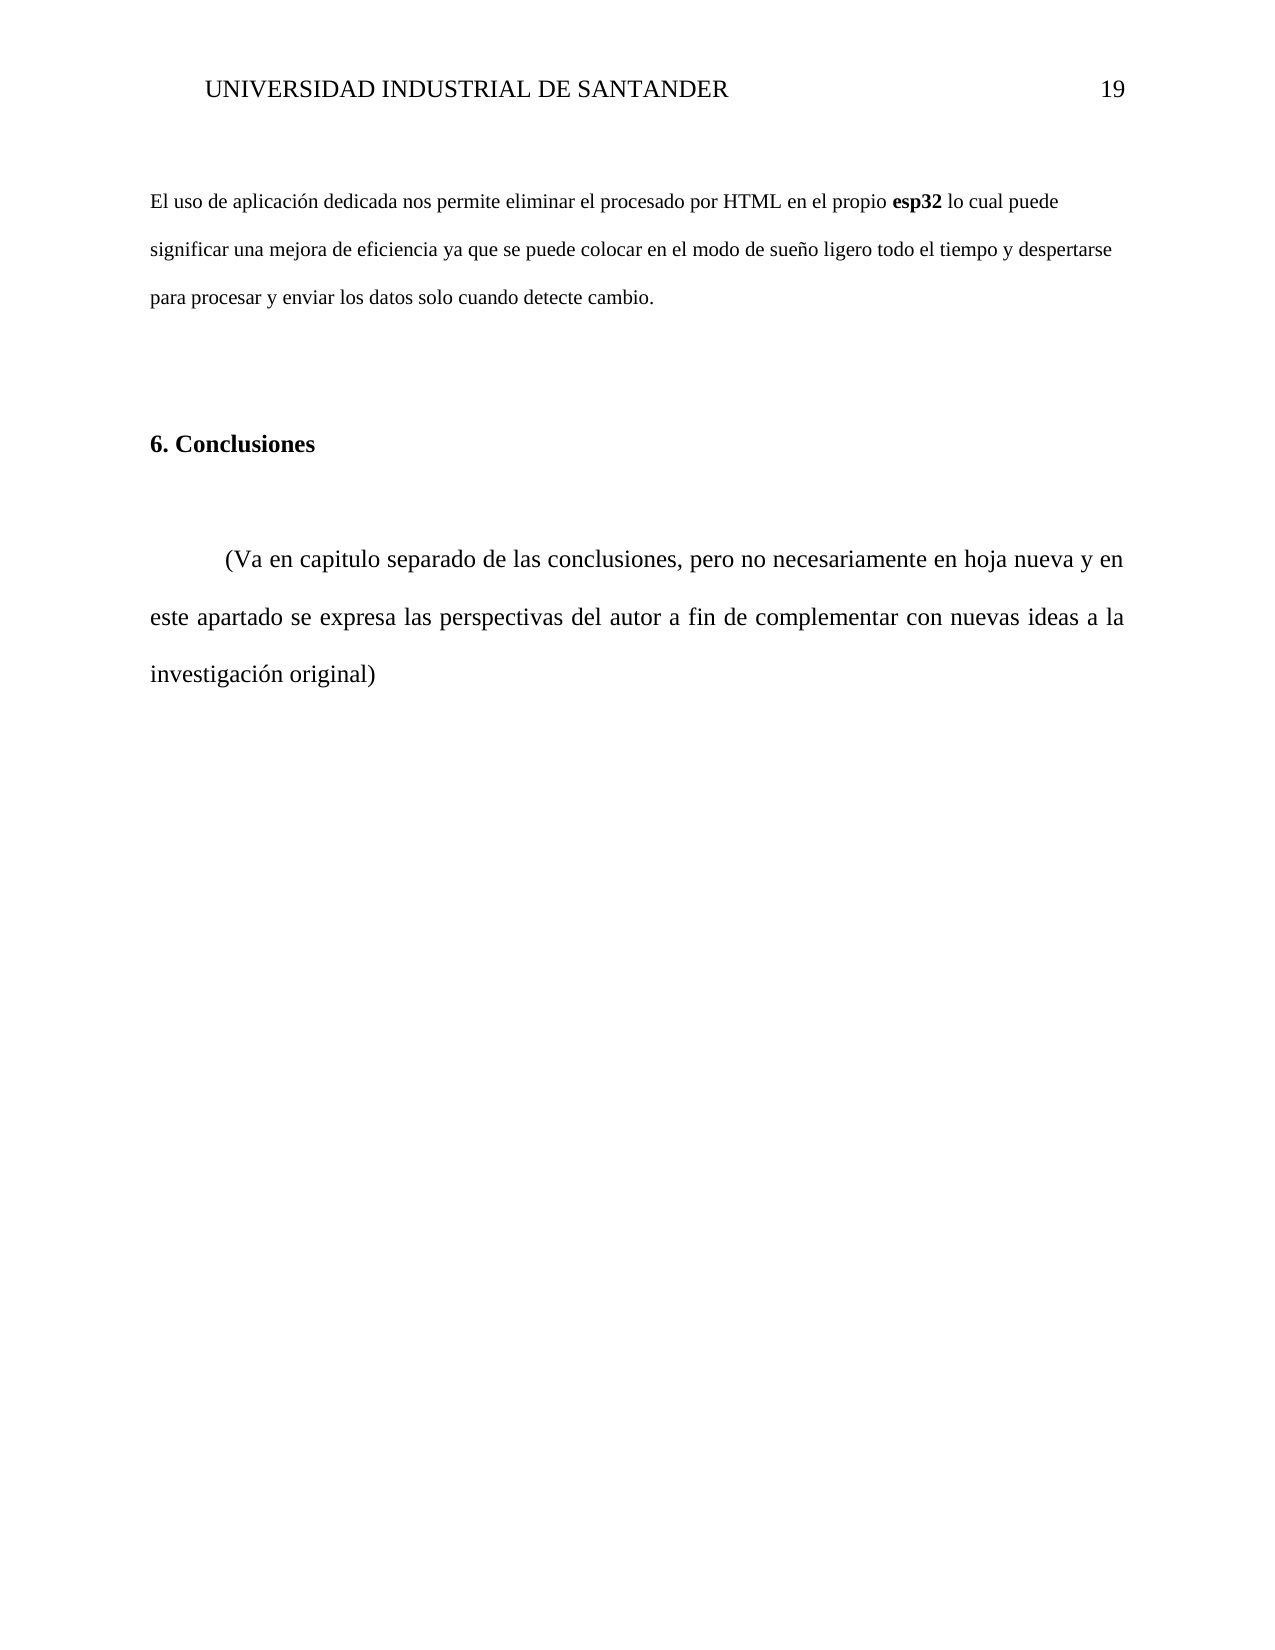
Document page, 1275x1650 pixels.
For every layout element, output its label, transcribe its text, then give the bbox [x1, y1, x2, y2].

text (Va en capitulo separado de las conclusiones, pero no necesariamente en hoja nueva y en este apartado se expresa las perspectivas del autor a fin de complementar con nuevas ideas a la investigación original) [150, 544, 1125, 688]
subtitle 6. Conclusiones [150, 429, 1125, 458]
list El uso de aplicación dedicada nos permite eliminar el procesado por HTML en el propio esp32 lo cual puede significar una mejora de eficiencia ya que se puede colocar en el modo de sueño ligero todo el tiempo y despertarse para procesar y enviar los datos solo cuando detecte cambio. [150, 189, 1125, 309]
